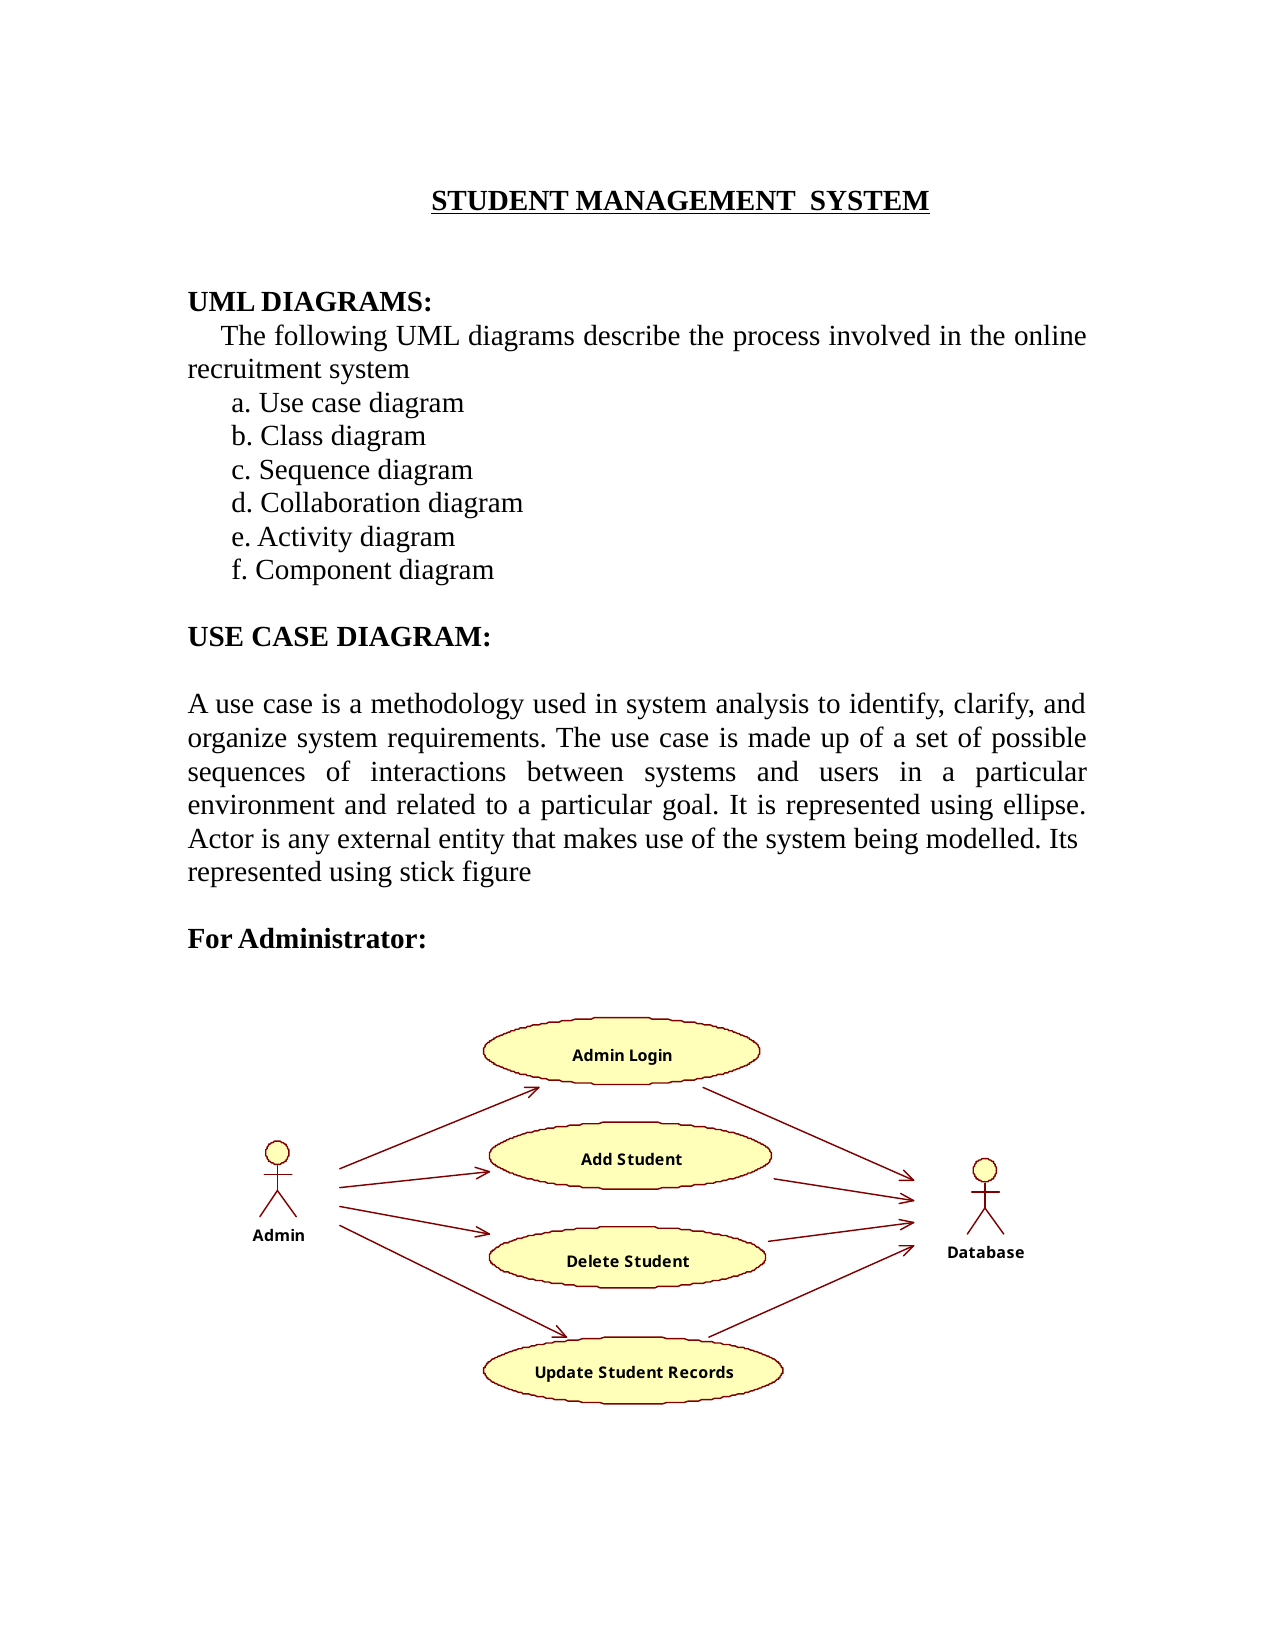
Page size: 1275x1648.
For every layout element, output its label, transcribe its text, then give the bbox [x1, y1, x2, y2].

text STUDENT MANAGEMENT SYSTEM [187, 183, 1088, 217]
text a. Use case diagram [187, 385, 1088, 418]
text A use case is a methodology used in system analysis to identify, clarify, and organize system requirements. The use case is made up of a set of possible sequences of interactions between systems and users in a particular environment and related to a particular goal. It is represented using ellipse. Actor is any external entity that makes use of the system being modelled. Its [187, 687, 1088, 854]
text f. Component diagram [187, 552, 1088, 586]
text c. Sequence diagram [187, 452, 1088, 485]
text For Administrator: [187, 921, 1088, 955]
text d. Collaboration diagram [187, 485, 1088, 519]
text UML DIAGRAMS: [187, 284, 1088, 318]
text USE CASE DIAGRAM: [187, 619, 1088, 653]
text e. Activity diagram [187, 519, 1088, 552]
text The following UML diagrams describe the process involved in the online recruitment system [187, 318, 1088, 385]
text represented using stick figure [187, 854, 1088, 888]
text b. Class diagram [187, 418, 1088, 452]
